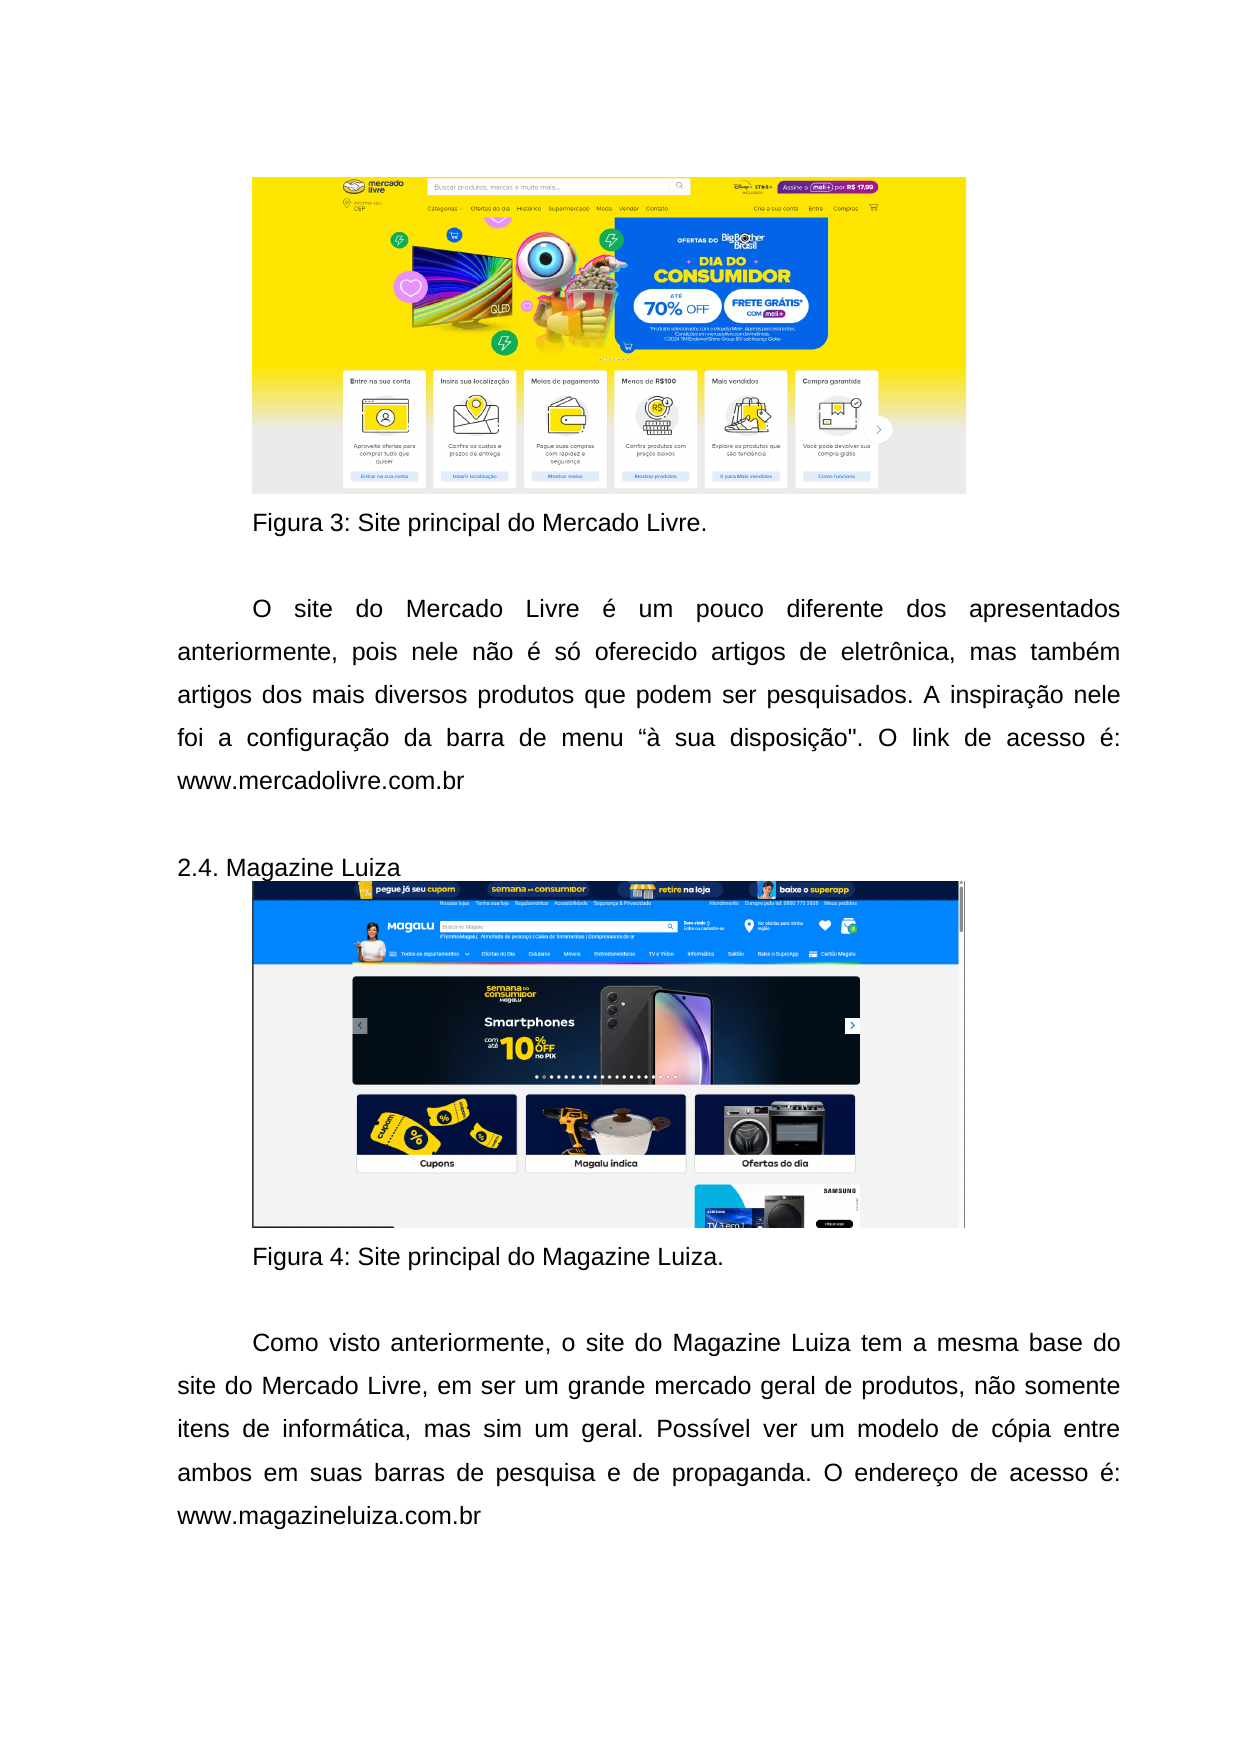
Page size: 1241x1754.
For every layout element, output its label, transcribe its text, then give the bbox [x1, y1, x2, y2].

subtitle 2.4. Magazine Luiza [177, 853, 1122, 881]
text Figura 3: Site principal do Mercado Livre. [177, 508, 1122, 536]
text Figura 4: Site principal do Magazine Luiza. [177, 1242, 1122, 1271]
text Como visto anteriormente, o site do Magazine Luiza tem a mesma base do site do Mercado Livre, em ser um grande mercado geral de produtos, não somente itens de informática, mas sim um geral. Possível ver um modelo de cópia entre ambos em suas barras de pesquisa e de propaganda. O endereço de acesso é: www.magazineluiza.com.br [177, 1328, 1122, 1529]
picture [252, 177, 967, 494]
text O site do Mercado Livre é um pouco diferente dos apresentados anteriormente, pois nele não é só oferecido artigos de eletrônica, mas também artigos dos mais diversos produtos que podem ser pesquisados. A inspiração nele foi a configuração da barra de menu “à sua disposição". O link de acesso é: www.mercadolivre.com.br [177, 594, 1122, 795]
picture [252, 881, 965, 1228]
